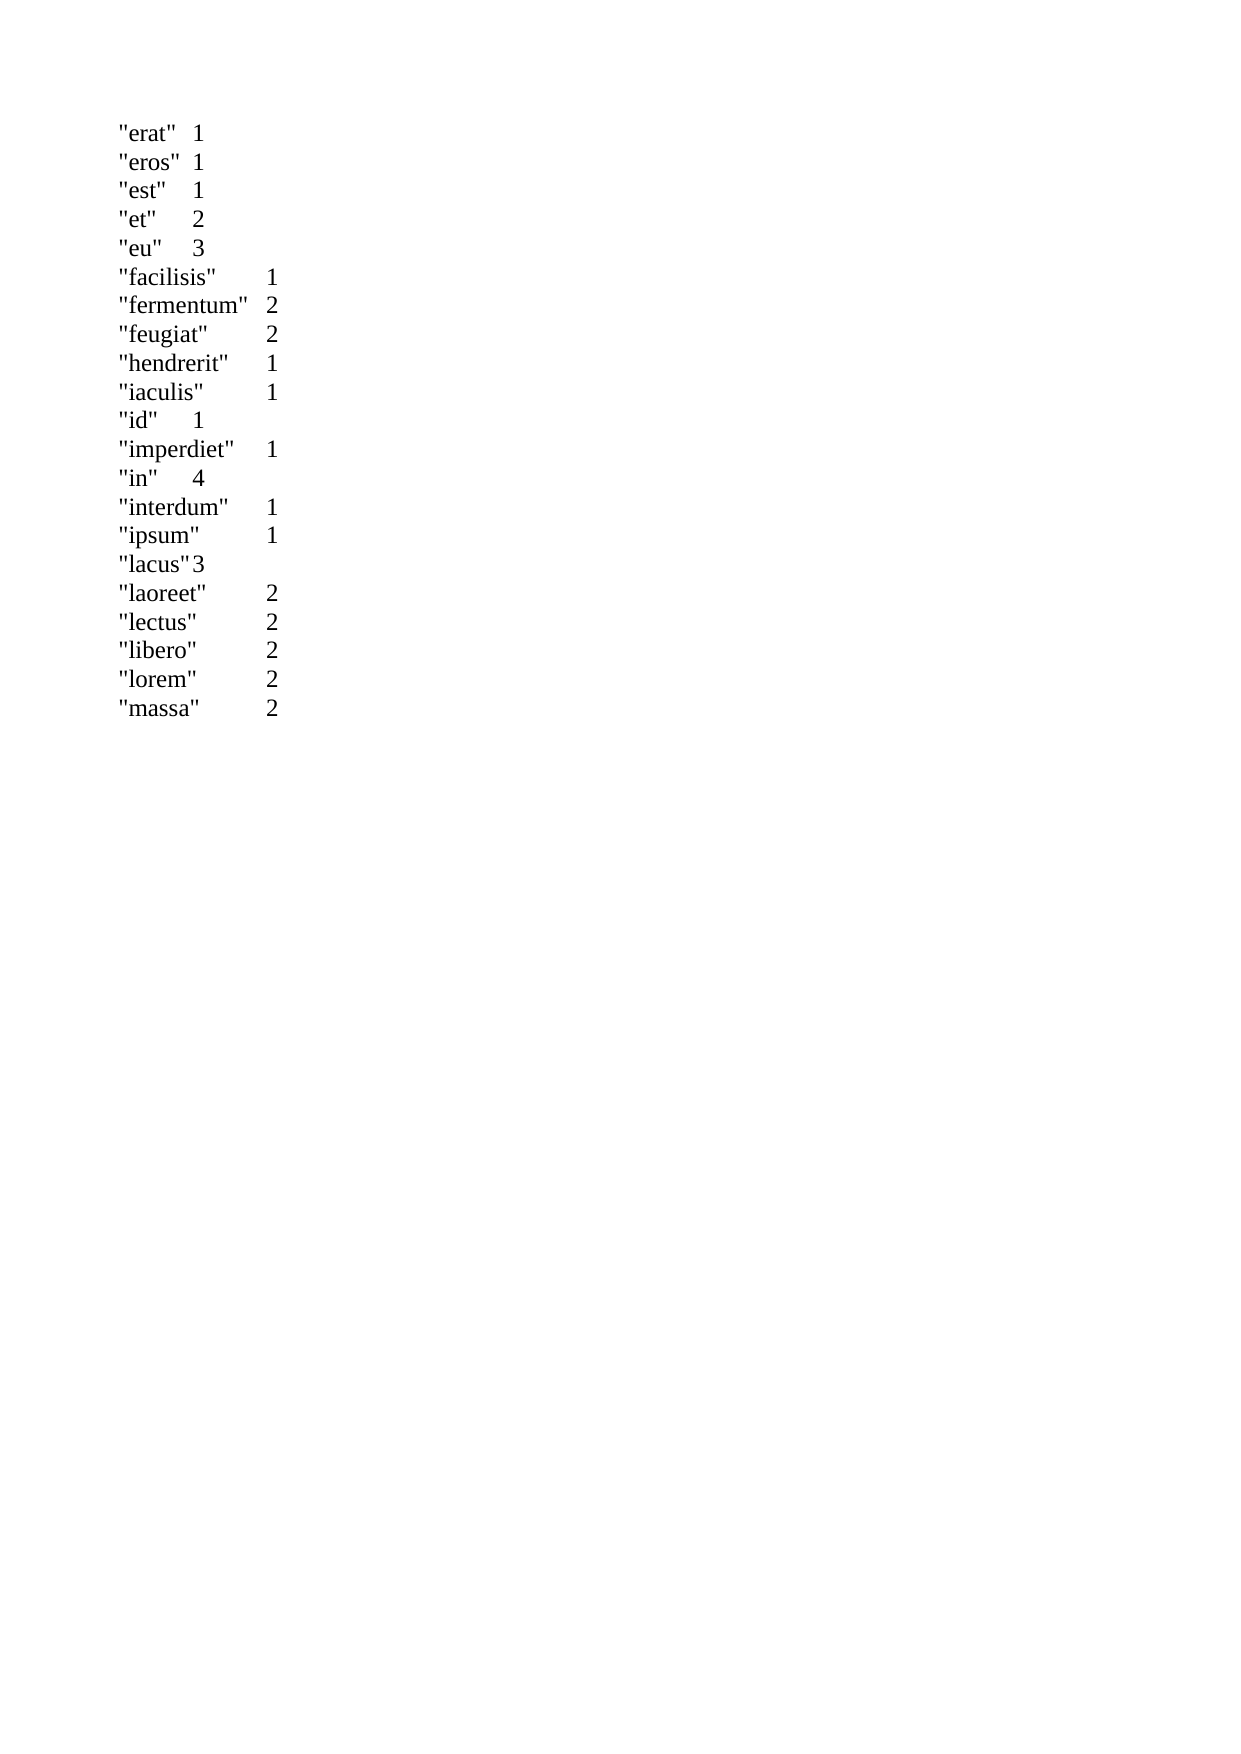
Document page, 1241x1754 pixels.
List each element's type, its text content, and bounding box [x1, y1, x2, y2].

text "laoreet" 2 [118, 578, 1122, 607]
text "hendrerit" 1 [118, 348, 1122, 377]
text "in" 4 [118, 463, 1122, 492]
text "est" 1 [118, 176, 1122, 204]
text "ipsum" 1 [118, 521, 1122, 549]
text "lacus" 3 [118, 549, 1122, 578]
text "iaculis" 1 [118, 377, 1122, 406]
text "interdum" 1 [118, 492, 1122, 521]
text "erat" 1 [118, 118, 1122, 147]
text "massa" 2 [118, 693, 1122, 722]
text "et" 2 [118, 204, 1122, 233]
text "libero" 2 [118, 636, 1122, 664]
text "eu" 3 [118, 233, 1122, 262]
text "lorem" 2 [118, 664, 1122, 693]
text "fermentum" 2 [118, 291, 1122, 319]
text "facilisis" 1 [118, 262, 1122, 291]
text "eros" 1 [118, 147, 1122, 176]
text "lectus" 2 [118, 607, 1122, 636]
text "id" 1 [118, 406, 1122, 434]
text "feugiat" 2 [118, 319, 1122, 348]
text "imperdiet" 1 [118, 434, 1122, 463]
